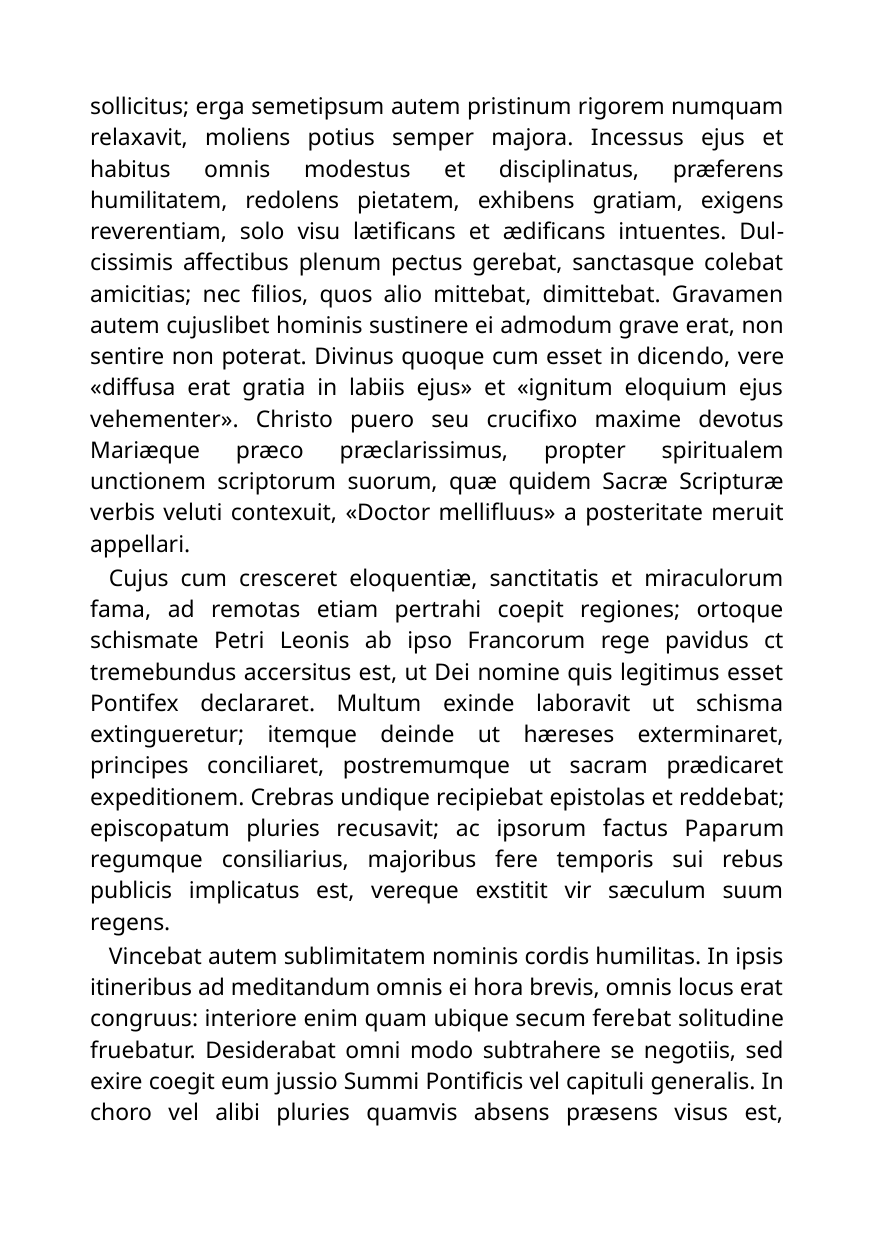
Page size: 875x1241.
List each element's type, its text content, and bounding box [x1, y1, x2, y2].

text sollicitus; erga semetipsum autem pristinum rigorem numquam relaxavit, moliens potius semper majora. Incessus ejus et habitus omnis modestus et disciplinatus, præferens humilitatem, redolens pietatem, exhibens gratiam, exigens reverentiam, solo visu lætificans et ædificans intuentes. Dul­cissimis affectibus plenum pectus gerebat, sanctasque colebat amicitias; nec filios, quos alio mittebat, dimittebat. Gravamen autem cujuslibet hominis sustinere ei admodum grave erat, non sentire non poterat. Divinus quoque cum esset in dicen­do, vere «diffusa erat gratia in labiis ejus» et «ignitum eloquium ejus vehementer». Christo puero seu crucifixo maxime devotus Mariæque præco præclarissimus, propter spiritualem unctionem scriptorum suorum, quæ quidem Sacræ Scripturæ verbis veluti contexuit, «Doctor mellifluus» a posteritate meruit appellari. [90, 90, 784, 559]
text Vincebat autem sublimitatem nominis cordis humilitas. In ipsis itineribus ad meditandum omnis ei hora brevis, omnis locus erat congruus: interiore enim quam ubique secum fere­bat solitudine fruebatur. Desiderabat omni modo subtrahere se negotiis, sed exire coegit eum jussio Summi Pontificis vel capituli generalis. In choro vel alibi pluries quamvis absens præsens visus est, [90, 940, 784, 1127]
text Cujus cum cresceret eloquentiæ, sanctitatis et miraculorum fama, ad remotas etiam pertrahi coepit regiones; ortoque schismate Petri Leonis ab ipso Francorum rege pavidus ct tremebundus accersitus est, ut Dei nomine quis legitimus esset Pontifex declararet. Multum exinde laboravit ut schisma extingueretur; itemque deinde ut hæreses exterminaret, principes conciliaret, postremumque ut sacram prædicaret expeditionem. Crebras undique recipiebat epistolas et redde­bat; episcopatum pluries recusavit; ac ipsorum factus Papa­rum regumque consiliarius, majoribus fere temporis sui rebus publicis implicatus est, vereque exstitit vir sæculum suum regens. [90, 562, 784, 937]
